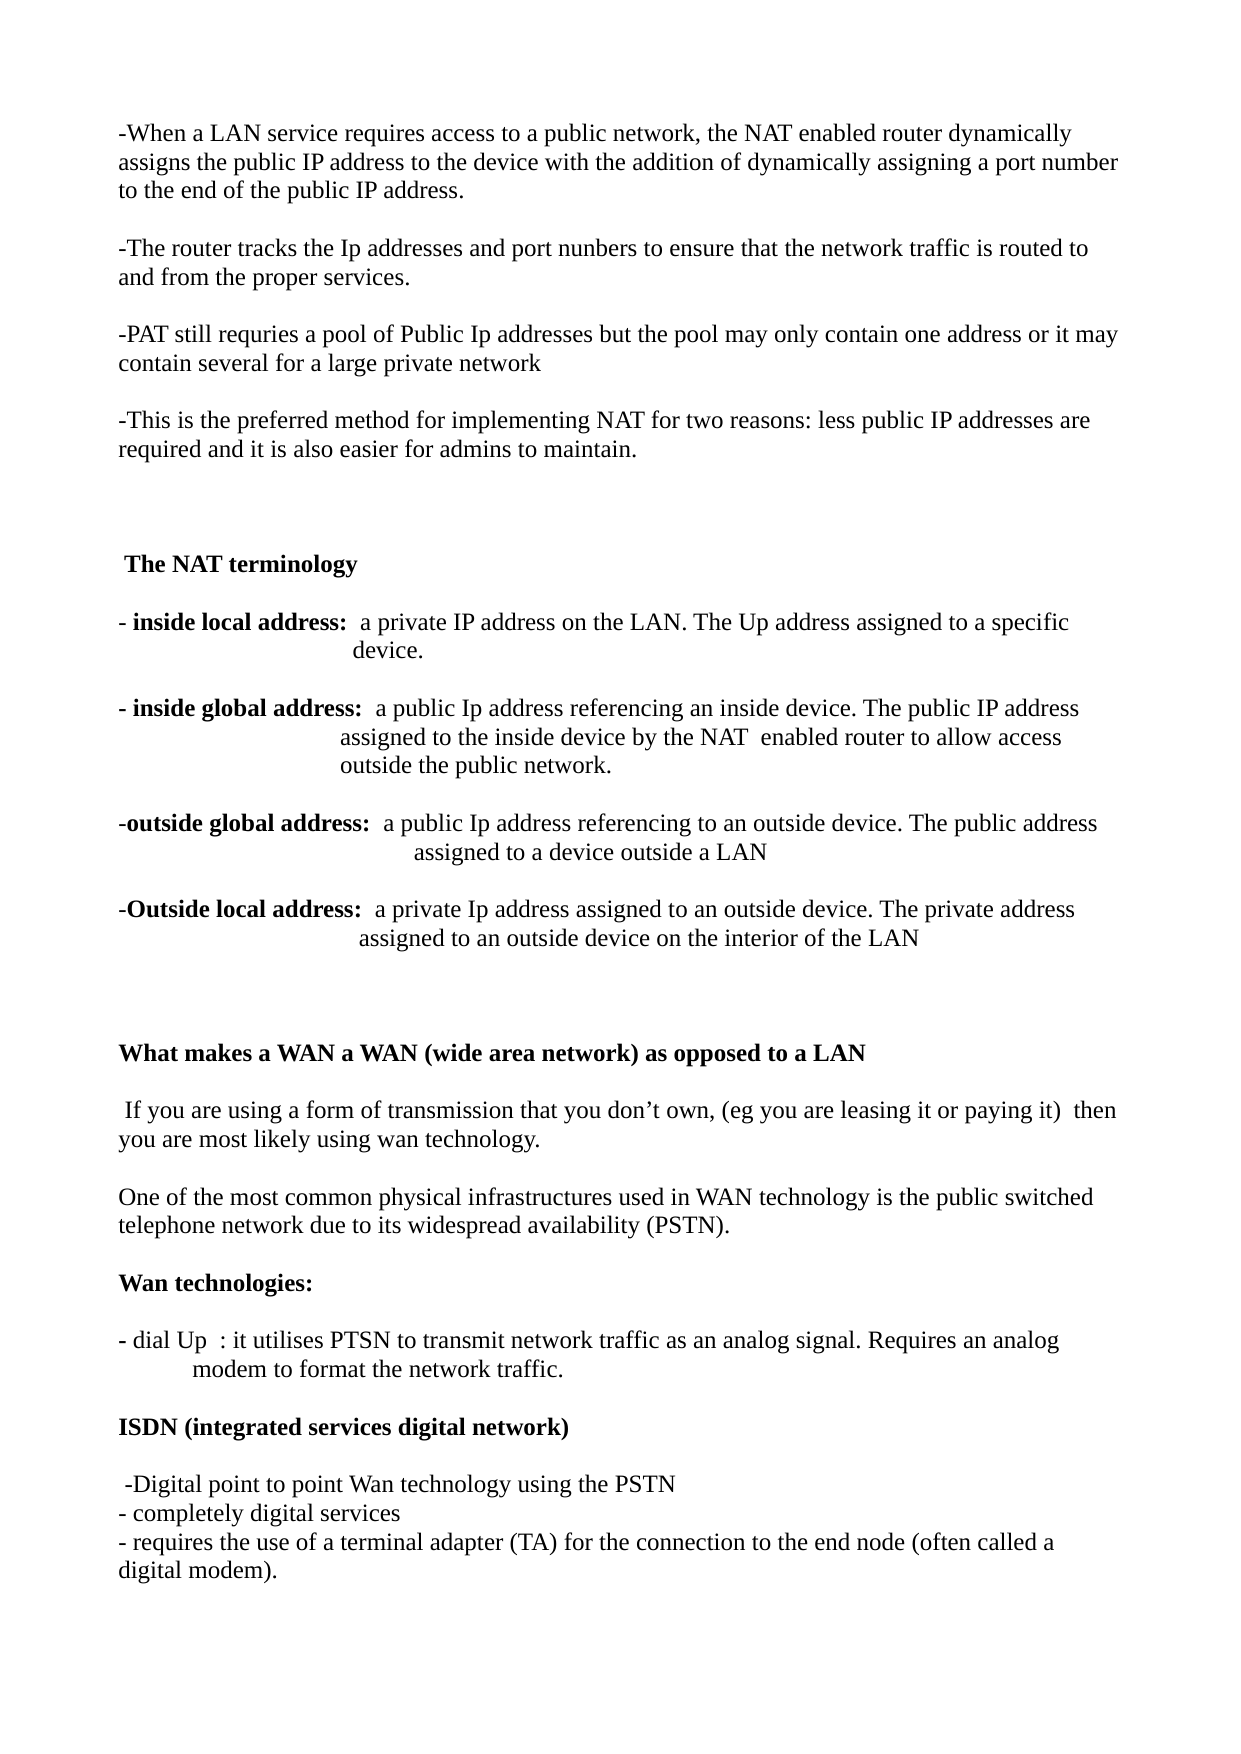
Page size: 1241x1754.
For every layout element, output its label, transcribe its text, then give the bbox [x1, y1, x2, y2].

text ISDN (integrated services digital network) [118, 1412, 1122, 1441]
text What makes a WAN a WAN (wide area network) as opposed to a LAN [118, 1038, 1122, 1067]
text -PAT still requries a pool of Public Ip addresses but the pool may only contain one address or it may contain several for a large private network [118, 319, 1122, 377]
text - dial Up : it utilises PTSN to transmit network traffic as an analog signal. Requires an analog modem to format the network traffic. [118, 1326, 1122, 1383]
text The NAT terminology [118, 549, 1122, 578]
text -Digital point to point Wan technology using the PSTN [118, 1469, 1122, 1498]
text -outside global address: a public Ip address referencing to an outside device. The public address assigned to a device outside a LAN [118, 808, 1122, 866]
text If you are using a form of transmission that you don’t own, (eg you are leasing it or paying it) then you are most likely using wan technology. [118, 1096, 1122, 1153]
text One of the most common physical infrastructures used in WAN technology is the public switched telephone network due to its widespread availability (PSTN). [118, 1182, 1122, 1239]
text -The router tracks the Ip addresses and port nunbers to ensure that the network traffic is routed to and from the proper services. [118, 233, 1122, 291]
text -When a LAN service requires access to a public network, the NAT enabled router dynamically assigns the public IP address to the device with the addition of dynamically assigning a port number to the end of the public IP address. [118, 118, 1122, 204]
text -This is the preferred method for implementing NAT for two reasons: less public IP addresses are required and it is also easier for admins to maintain. [118, 406, 1122, 463]
text - requires the use of a terminal adapter (TA) for the connection to the end node (often called a digital modem). [118, 1527, 1122, 1584]
text - inside global address: a public Ip address referencing an inside device. The public IP address assigned to the inside device by the NAT enabled router to allow access outside the public network. [118, 693, 1122, 779]
text Wan technologies: [118, 1268, 1122, 1297]
text - completely digital services [118, 1498, 1122, 1527]
text - inside local address: a private IP address on the LAN. The Up address assigned to a specific device. [118, 607, 1122, 664]
text -Outside local address: a private Ip address assigned to an outside device. The private address assigned to an outside device on the interior of the LAN [118, 894, 1122, 952]
